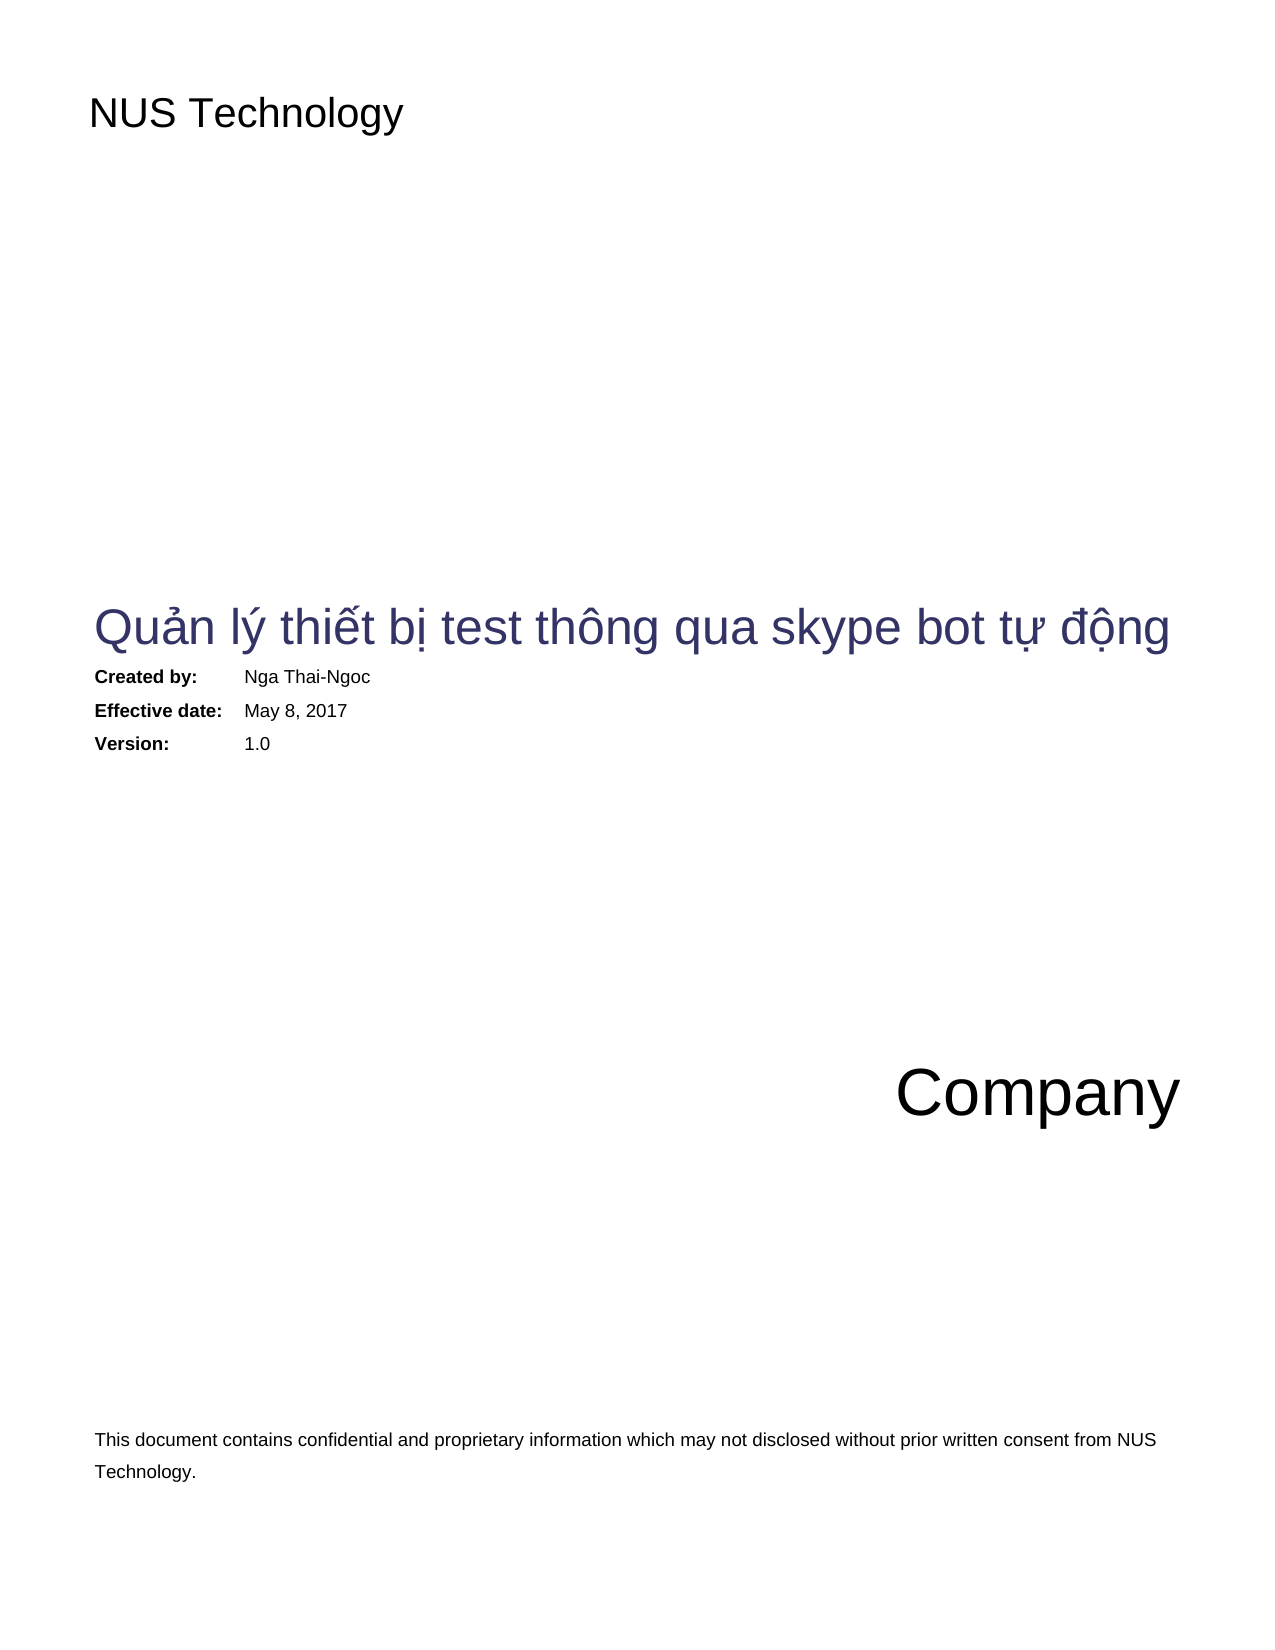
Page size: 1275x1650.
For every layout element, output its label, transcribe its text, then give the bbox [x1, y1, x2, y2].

text NUS Technology [88, 88, 1186, 136]
table_header Company [89, 1047, 1186, 1135]
table_header This document contains confidential and proprietary information which may not disclosed without prior written consent from NUS Technology. [89, 1423, 1186, 1488]
table_header Quản lý thiết bị test thông qua skype bot tự động [89, 592, 1186, 661]
table_header Nga Thai-Ngoc [239, 661, 1187, 694]
table_cell Effective date: [89, 694, 238, 727]
table_cell Version: [89, 727, 238, 760]
table_cell May 8, 2017 [239, 694, 1187, 727]
table_header Created by: [89, 661, 238, 694]
table_cell 1.0 [239, 727, 1187, 760]
